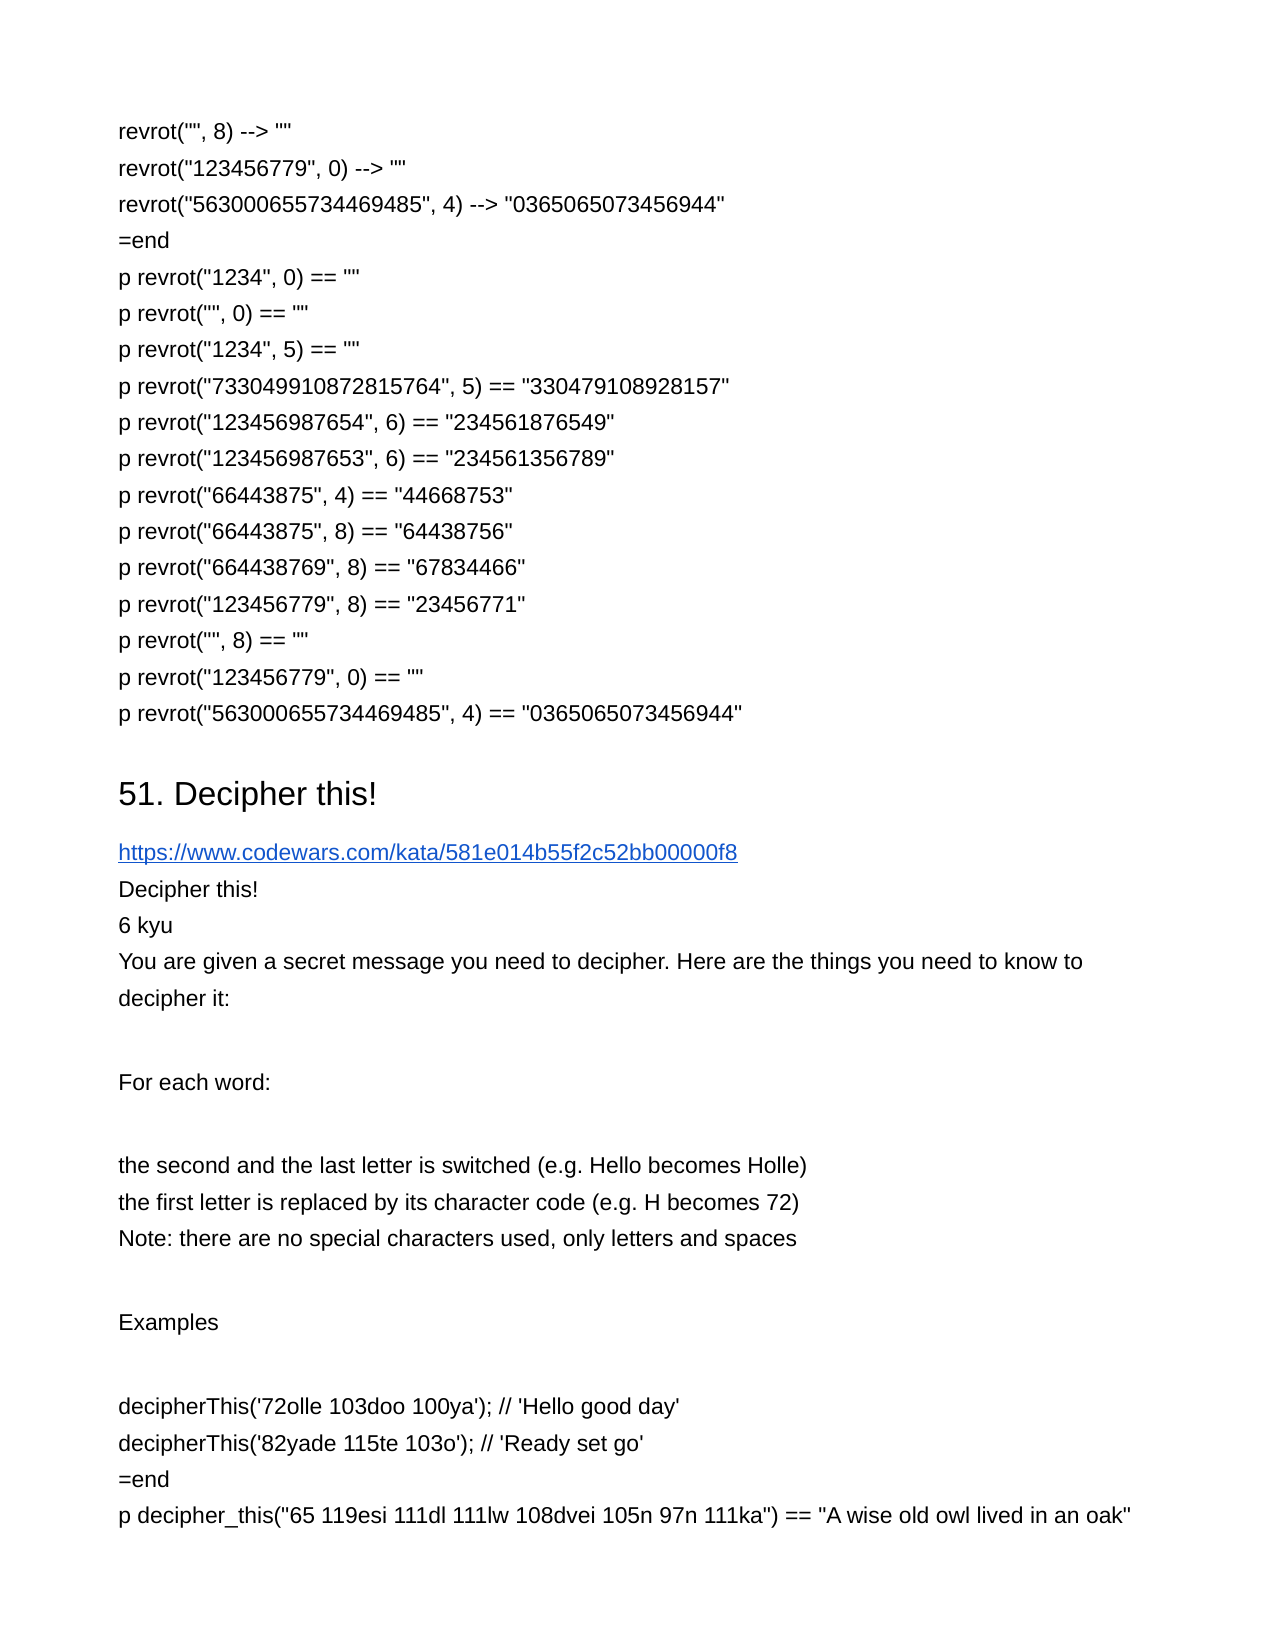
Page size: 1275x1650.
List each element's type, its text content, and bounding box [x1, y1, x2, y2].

text p revrot("563000655734469485", 4) == "0365065073456944" [118, 700, 1157, 726]
text For each word: [118, 1068, 1157, 1095]
text the first letter is replaced by its character code (e.g. H becomes 72) [118, 1189, 1157, 1215]
text Examples [118, 1309, 1157, 1336]
text the second and the last letter is switched (e.g. Hello becomes Holle) [118, 1152, 1157, 1179]
text Decipher this! [118, 876, 1157, 902]
text 6 kyu [118, 912, 1157, 938]
text p revrot("123456987654", 6) == "234561876549" [118, 409, 1157, 435]
text p revrot("1234", 0) == "" [118, 263, 1157, 290]
text You are given a secret message you need to decipher. Here are the things you need to know to decipher it: [118, 948, 1157, 1011]
text decipherThis('82yade 115te 103o'); // 'Ready set go' [118, 1429, 1157, 1456]
text p revrot("123456779", 8) == "23456771" [118, 591, 1157, 617]
text p revrot("1234", 5) == "" [118, 336, 1157, 363]
text p revrot("123456779", 0) == "" [118, 663, 1157, 690]
text revrot("563000655734469485", 4) --> "0365065073456944" [118, 191, 1157, 217]
text p revrot("664438769", 8) == "67834466" [118, 554, 1157, 581]
text https://www.codewars.com/kata/581e014b55f2c52bb00000f8 [118, 839, 1157, 866]
text Note: there are no special characters used, only letters and spaces [118, 1225, 1157, 1252]
text p revrot("123456987653", 6) == "234561356789" [118, 445, 1157, 472]
text revrot("123456779", 0) --> "" [118, 154, 1157, 181]
text p revrot("66443875", 4) == "44668753" [118, 482, 1157, 508]
subtitle 51. Decipher this! [118, 774, 1157, 812]
text =end [118, 227, 1157, 253]
text revrot("", 8) --> "" [118, 118, 1157, 144]
text p revrot("", 0) == "" [118, 300, 1157, 326]
text p decipher_this("65 119esi 111dl 111lw 108dvei 105n 97n 111ka") == "A wise old owl lived in an oak" [118, 1502, 1157, 1528]
text p revrot("66443875", 8) == "64438756" [118, 518, 1157, 544]
text p revrot("733049910872815764", 5) == "330479108928157" [118, 373, 1157, 399]
text =end [118, 1466, 1157, 1492]
text p revrot("", 8) == "" [118, 627, 1157, 653]
text decipherThis('72olle 103doo 100ya'); // 'Hello good day' [118, 1393, 1157, 1419]
